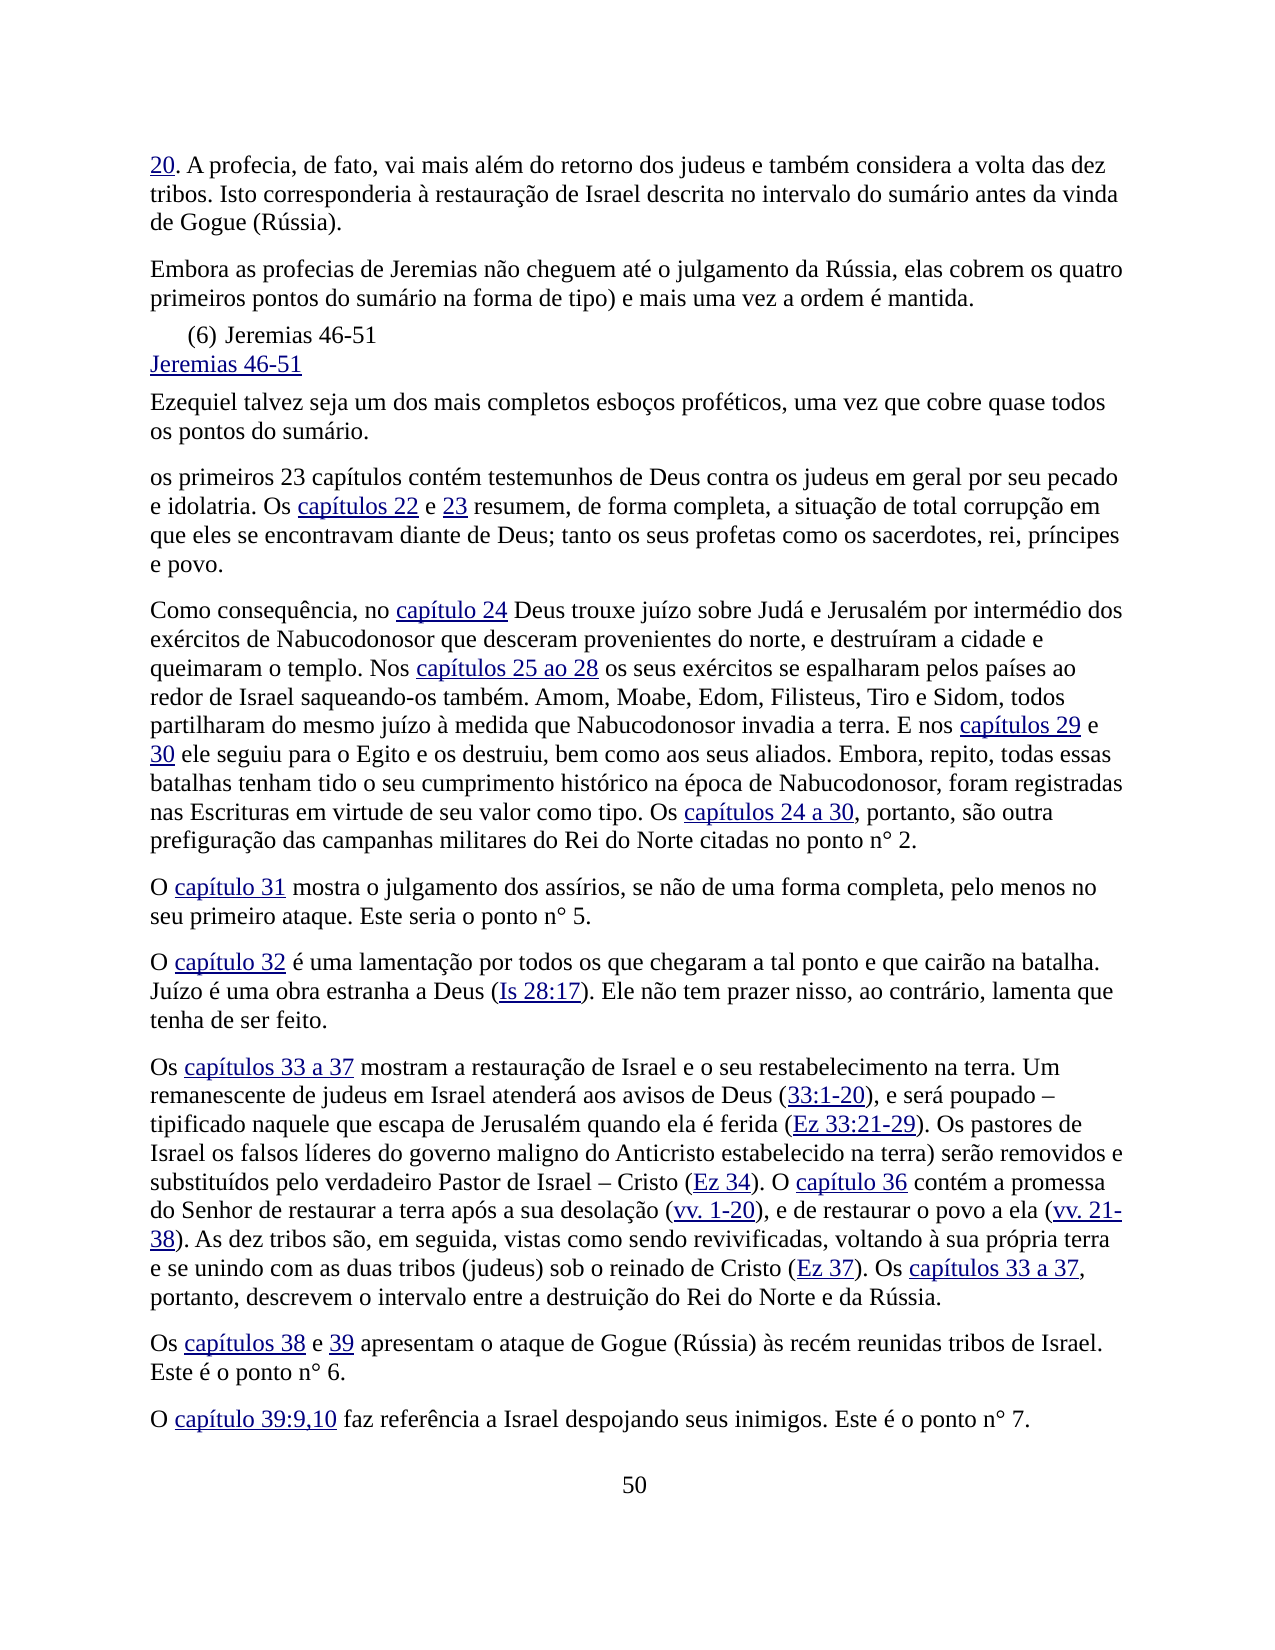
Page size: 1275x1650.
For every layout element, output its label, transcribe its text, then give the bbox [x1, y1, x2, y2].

text O capítulo 31 mostra o julgamento dos assírios, se não de uma forma completa, pelo menos no seu primeiro ataque. Este seria o ponto n° 5. [150, 872, 1125, 929]
text O capítulo 32 é uma lamentação por todos os que chegaram a tal ponto e que cairão na batalha. Juízo é uma obra estranha a Deus (Is 28:17). Ele não tem prazer nisso, ao contrário, lamenta que tenha de ser feito. [150, 947, 1125, 1034]
text Ezequiel talvez seja um dos mais completos esboços proféticos, uma vez que cobre quase todos os pontos do sumário. [150, 387, 1125, 444]
text O capítulo 39:9,10 faz referência a Israel despojando seus inimigos. Este é o ponto n° 7. [150, 1404, 1125, 1432]
text Jeremias 46-51 [150, 349, 1125, 378]
text 20. A profecia, de fato, vai mais além do retorno dos judeus e também considera a volta das dez tribos. Isto corresponderia à restauração de Israel descrita no intervalo do sumário antes da vinda de Gogue (Rússia). [150, 150, 1125, 236]
list Jeremias 46-51 [187, 321, 1125, 349]
text Embora as profecias de Jeremias não cheguem até o julgamento da Rússia, elas cobrem os quatro primeiros pontos do sumário na forma de tipo) e mais uma vez a ordem é mantida. [150, 254, 1125, 312]
text Os capítulos 33 a 37 mostram a restauração de Israel e o seu restabelecimento na terra. Um remanescente de judeus em Israel atenderá aos avisos de Deus (33:1-20), e será poupado – tipificado naquele que escapa de Jerusalém quando ela é ferida (Ez 33:21-29). Os pastores de Israel os falsos líderes do governo maligno do Anticristo estabelecido na terra) serão removidos e substituídos pelo verdadeiro Pastor de Israel – Cristo (Ez 34). O capítulo 36 contém a promessa do Senhor de restaurar a terra após a sua desolação (vv. 1-20), e de restaurar o povo a ela (vv. 21-38). As dez tribos são, em seguida, vistas como sendo revivificadas, voltando à sua própria terra e se unindo com as duas tribos (judeus) sob o reinado de Cristo (Ez 37). Os capítulos 33 a 37, portanto, descrevem o intervalo entre a destruição do Rei do Norte e da Rússia. [150, 1052, 1125, 1310]
text os primeiros 23 capítulos contém testemunhos de Deus contra os judeus em geral por seu pecado e idolatria. Os capítulos 22 e 23 resumem, de forma completa, a situação de total corrupção em que eles se encontravam diante de Deus; tanto os seus profetas como os sacerdotes, rei, príncipes e povo. [150, 462, 1125, 577]
text Como consequência, no capítulo 24 Deus trouxe juízo sobre Judá e Jerusalém por intermédio dos exércitos de Nabucodonosor que desceram provenientes do norte, e destruíram a cidade e queimaram o templo. Nos capítulos 25 ao 28 os seus exércitos se espalharam pelos países ao redor de Israel saqueando-os também. Amom, Moabe, Edom, Filisteus, Tiro e Sidom, todos partilharam do mesmo juízo à medida que Nabucodonosor invadia a terra. E nos capítulos 29 e 30 ele seguiu para o Egito e os destruiu, bem como aos seus aliados. Embora, repito, todas essas batalhas tenham tido o seu cumprimento histórico na época de Nabucodonosor, foram registradas nas Escrituras em virtude de seu valor como tipo. Os capítulos 24 a 30, portanto, são outra prefiguração das campanhas militares do Rei do Norte citadas no ponto n° 2. [150, 595, 1125, 854]
text Os capítulos 38 e 39 apresentam o ataque de Gogue (Rússia) às recém reunidas tribos de Israel. Este é o ponto n° 6. [150, 1328, 1125, 1386]
